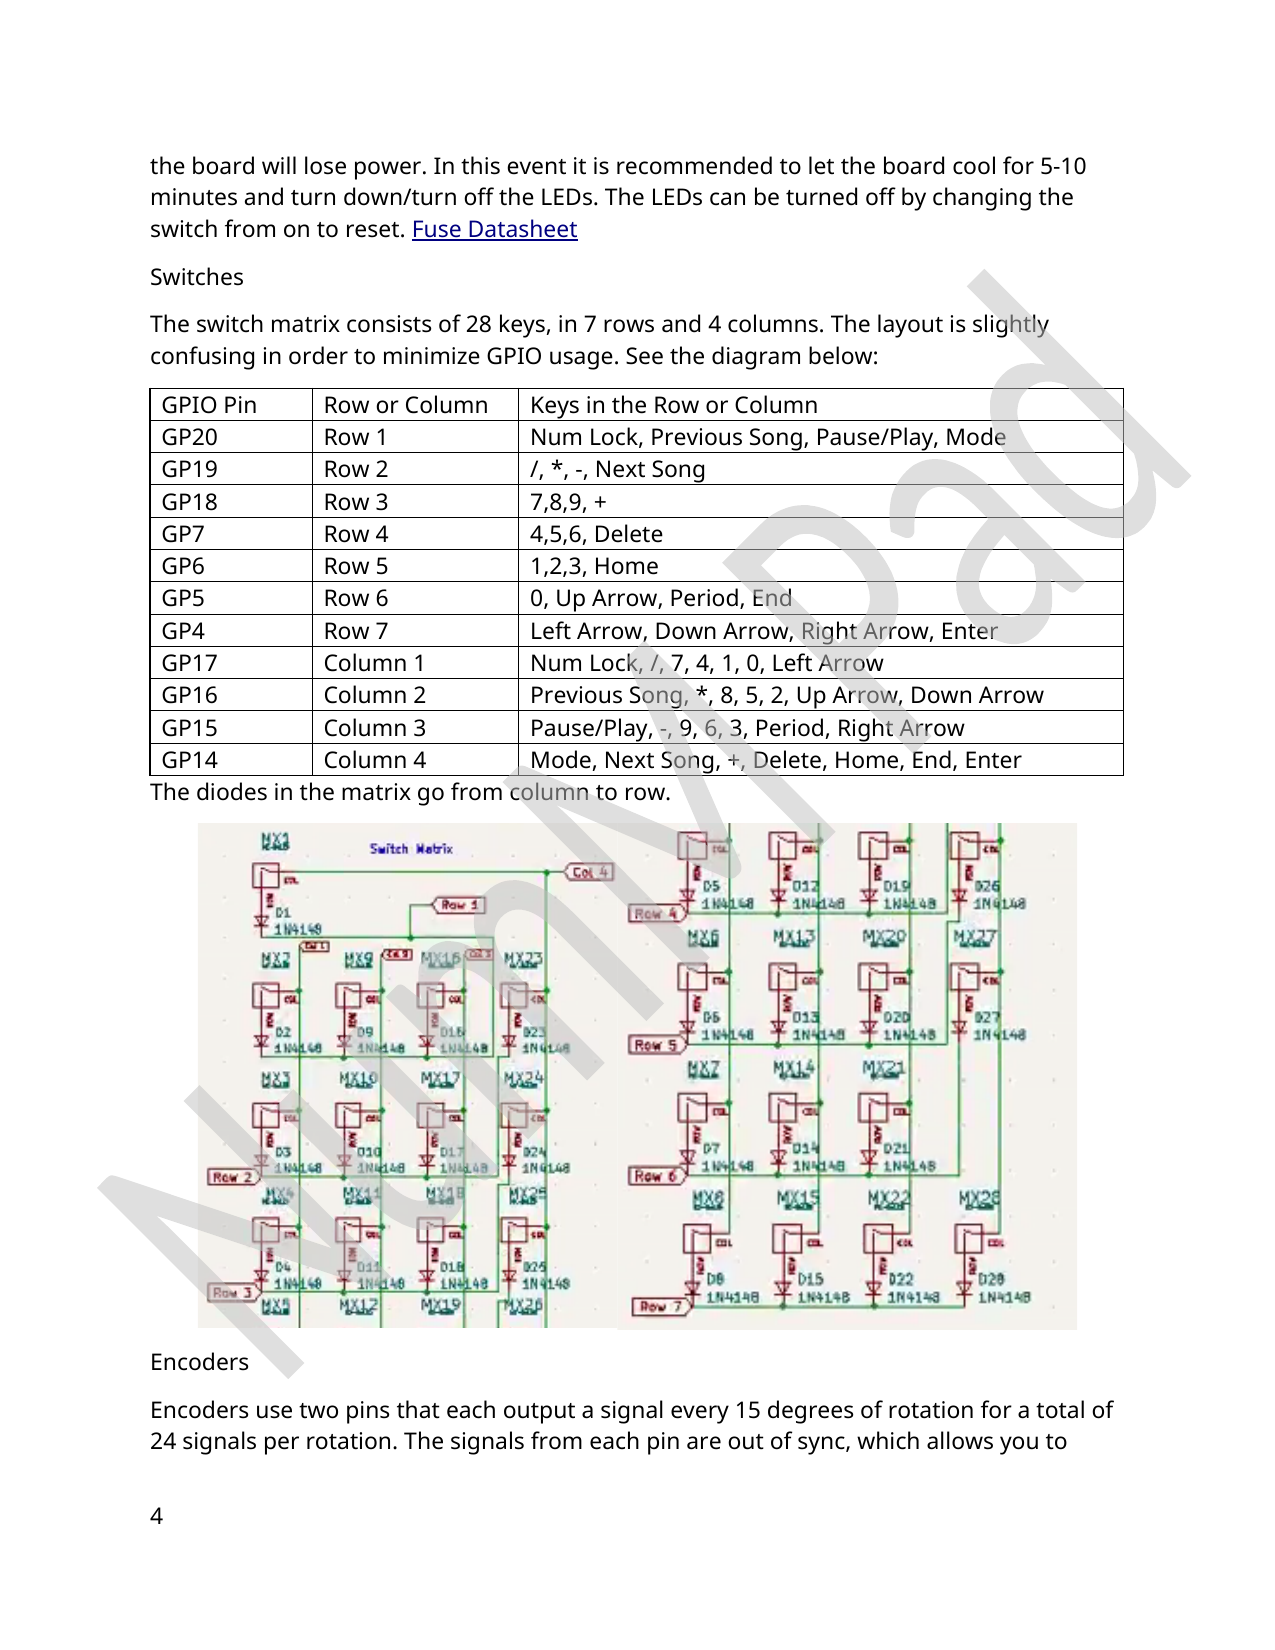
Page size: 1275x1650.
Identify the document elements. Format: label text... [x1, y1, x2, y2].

table_cell Num Lock, /, 7, 4, 1, 0, Left Arrow [864, 647, 1123, 678]
text The diodes in the matrix go from column to row. [551, 776, 689, 807]
table_cell Row 4 [313, 518, 518, 549]
table_cell Left Arrow, Down Arrow, Right Arrow, Enter [880, 615, 1123, 646]
text the board will lose power. In this event it is recommended to let the board cool for 5-10 minutes and turn down/turn off the LEDs. The LEDs can be turned off by changing the switch from on to reset. Fuse Datasheet [150, 150, 1125, 244]
table_cell Row 1 [313, 421, 518, 452]
table_cell Column 3 [313, 711, 518, 743]
table_cell [994, 536, 1017, 549]
table_cell GP7 [151, 518, 312, 549]
table_cell GP18 [151, 485, 312, 517]
table_cell Previous Song, *, 8, 5, 2, Up Arrow, Down Arrow [876, 679, 1123, 710]
table_cell Row 2 [313, 453, 518, 484]
table_cell Left Arrow, Down Arrow, Right Arrow, Enter [519, 615, 804, 646]
table_cell Num Lock, Previous Song, Pause/Play, Mode [1019, 421, 1123, 452]
subtitle [289, 1346, 1125, 1377]
table_cell Row 6 [313, 582, 518, 613]
subtitle Encoders [150, 1346, 285, 1377]
table_cell Pause/Play, -, 9, 6, 3, Period, Right Arrow [675, 711, 713, 743]
table_cell GP16 [151, 679, 312, 710]
table_cell [845, 518, 987, 549]
table_cell Column 2 [313, 679, 518, 710]
table_cell 0, Up Arrow, Period, End [1051, 582, 1123, 613]
subtitle Switches [150, 260, 1125, 292]
table_header [1018, 389, 1099, 420]
table_cell /, *, -, Next Song [519, 453, 1027, 484]
table_cell Mode, Next Song, +, Delete, Home, End, Enter [749, 744, 1123, 775]
table_cell GP17 [151, 647, 312, 678]
table_cell Mode, Next Song, +, Delete, Home, End, Enter [689, 744, 745, 775]
table_cell 7,8,9, + [519, 485, 895, 517]
table_cell 0, Up Arrow, Period, End [979, 582, 1036, 613]
table_header Row or Column [313, 389, 518, 420]
table_cell 1,2,3, Home [519, 550, 739, 581]
table_cell Num Lock, Previous Song, Pause/Play, Mode [519, 421, 1003, 452]
table_cell GP15 [151, 711, 312, 743]
table_cell Num Lock, /, 7, 4, 1, 0, Left Arrow [652, 647, 836, 678]
table_cell [1068, 485, 1123, 508]
table_cell 4,5,6, Delete [519, 518, 766, 549]
table_cell Row 3 [313, 485, 518, 517]
table_cell [990, 485, 1063, 517]
table_cell Column 4 [313, 744, 518, 775]
table_cell [916, 487, 985, 517]
table_header GPIO Pin [151, 389, 312, 420]
table_cell 0, Up Arrow, Period, End [519, 582, 771, 613]
text The diodes in the matrix go from column to row. [781, 776, 1125, 807]
table_cell [879, 550, 964, 581]
table_cell GP6 [151, 550, 312, 581]
table_cell [779, 534, 839, 549]
table_cell [980, 550, 1036, 581]
text Encoders use two pins that each output a signal every 15 degrees of rotation for a total of 24 signals per rotation. The signals from each pin are out of sync, which allows you to [150, 1394, 1125, 1456]
table_header Keys in the Row or Column [519, 389, 992, 420]
table_cell Previous Song, *, 8, 5, 2, Up Arrow, Down Arrow [519, 679, 647, 710]
table_cell Left Arrow, Down Arrow, Right Arrow, Enter [812, 615, 865, 642]
table_cell GP20 [151, 421, 312, 452]
table_cell GP14 [151, 744, 312, 775]
table_cell GP5 [151, 582, 312, 613]
table_cell [1036, 453, 1123, 484]
table_cell Pause/Play, -, 9, 6, 3, Period, Right Arrow [908, 711, 1123, 743]
table_cell Pause/Play, -, 9, 6, 3, Period, Right Arrow [716, 711, 901, 743]
table_cell Row 5 [313, 550, 518, 581]
table_cell [1023, 518, 1123, 549]
text The switch matrix consists of 28 keys, in 7 rows and 4 columns. The layout is slightly confusing in order to minimize GPIO usage. See the diagram below: [150, 308, 1043, 371]
table_cell 0, Up Arrow, Period, End [896, 582, 963, 613]
table_cell Row 7 [313, 615, 518, 646]
text The switch matrix consists of 28 keys, in 7 rows and 4 columns. The layout is slightly confusing in order to minimize GPIO usage. See the diagram below: [1025, 308, 1125, 371]
text The diodes in the matrix go from column to row. [150, 776, 526, 807]
table_cell Pause/Play, -, 9, 6, 3, Period, Right Arrow [519, 711, 662, 743]
text The diodes in the matrix go from column to row. [703, 776, 777, 807]
table_cell [1055, 550, 1123, 581]
table_cell GP19 [151, 453, 312, 484]
table_cell Num Lock, /, 7, 4, 1, 0, Left Arrow [519, 647, 636, 678]
table_cell 0, Up Arrow, Period, End [779, 582, 869, 613]
table_cell GP4 [151, 615, 312, 646]
table_cell [762, 550, 865, 581]
table_cell Previous Song, *, 8, 5, 2, Up Arrow, Down Arrow [684, 679, 868, 710]
table_cell Column 1 [313, 647, 518, 678]
table_cell Mode, Next Song, +, Delete, Home, End, Enter [519, 744, 676, 775]
